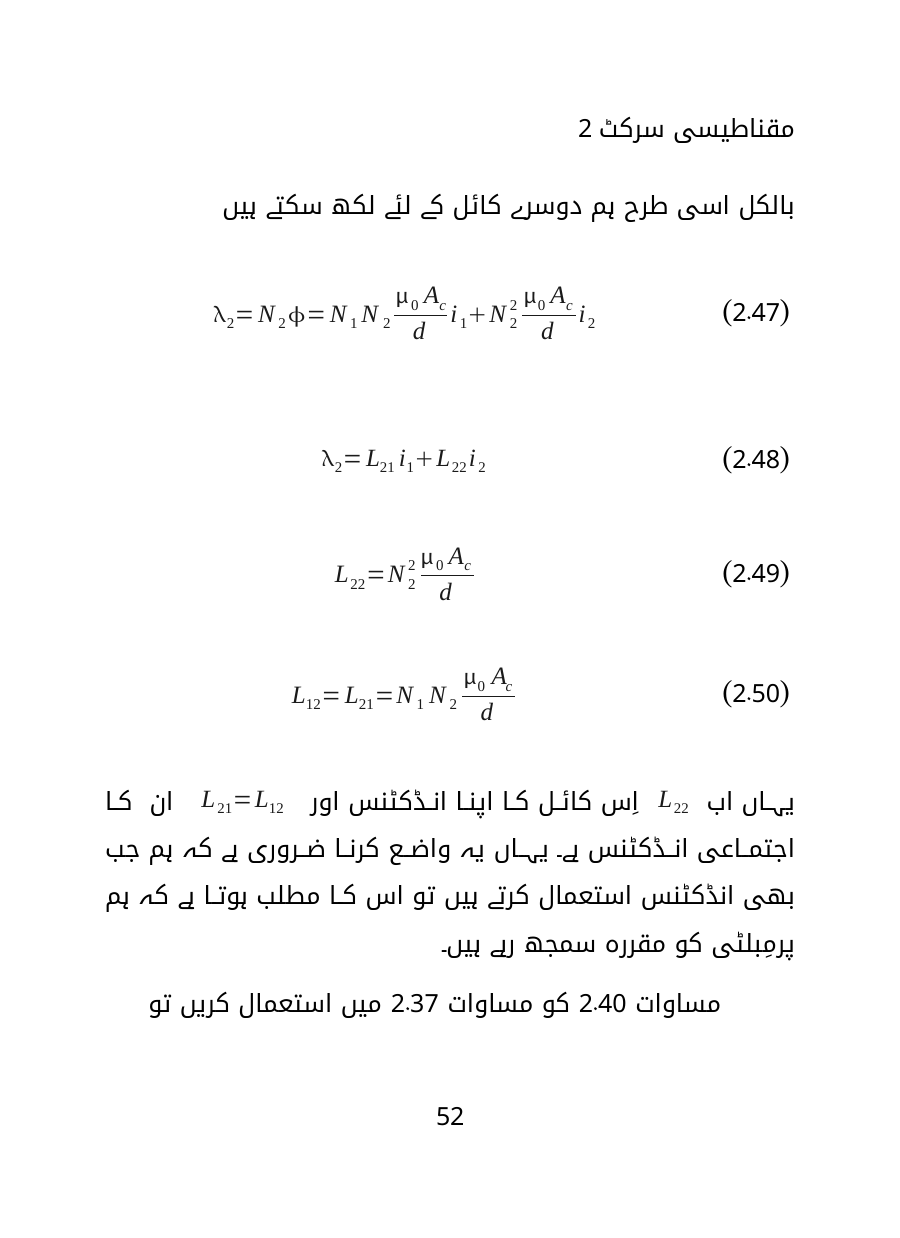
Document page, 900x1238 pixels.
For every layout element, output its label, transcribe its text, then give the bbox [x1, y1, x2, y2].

table_header (2.48) [693, 431, 795, 502]
table_header (2.50) [693, 657, 795, 744]
table_header [105, 657, 692, 744]
table_header (2.49) [694, 537, 795, 623]
text مساوات 2.40 کو مساوات 2.37 میں استعمال کریں تو [105, 980, 795, 1027]
table_header [105, 431, 692, 502]
table_header [105, 537, 694, 623]
text یہاں اباِس کائل کا اپنا انڈکٹنس اور ان کا اجتماعی انڈکٹنس ہے۔ یہاں یہ واضع کرنا ضروری ہے کہ ہم جب بھی انڈکٹنس استعمال کرتے ہیں تو اس کا مطلب ہوتا ہے کہ ہم پرمِبلٹی کو مقررہ سمجھ رہے ہیں۔ [105, 778, 795, 967]
table_header [105, 276, 694, 363]
text یہاںپہلے کائل کی ذاتی انڈکٹنس ہے اوراِس کائل کی اپنے کرنٹ سے پیدا فلکس کے ساتھ ملاپ ہے۔ اِن دونوں کائلوں کا مشترکہ انڈکٹنس ہے اور پہلے کائل کے ساتھ کرنٹ کی وجہ سے پیدا کردہ فلکس کا ملاپ ہے۔ بالکل اسی طرح ہم دوسرے کائل کے لئے لکھ سکتے ہیں [105, 182, 795, 230]
table_header (2.47) [694, 276, 795, 363]
